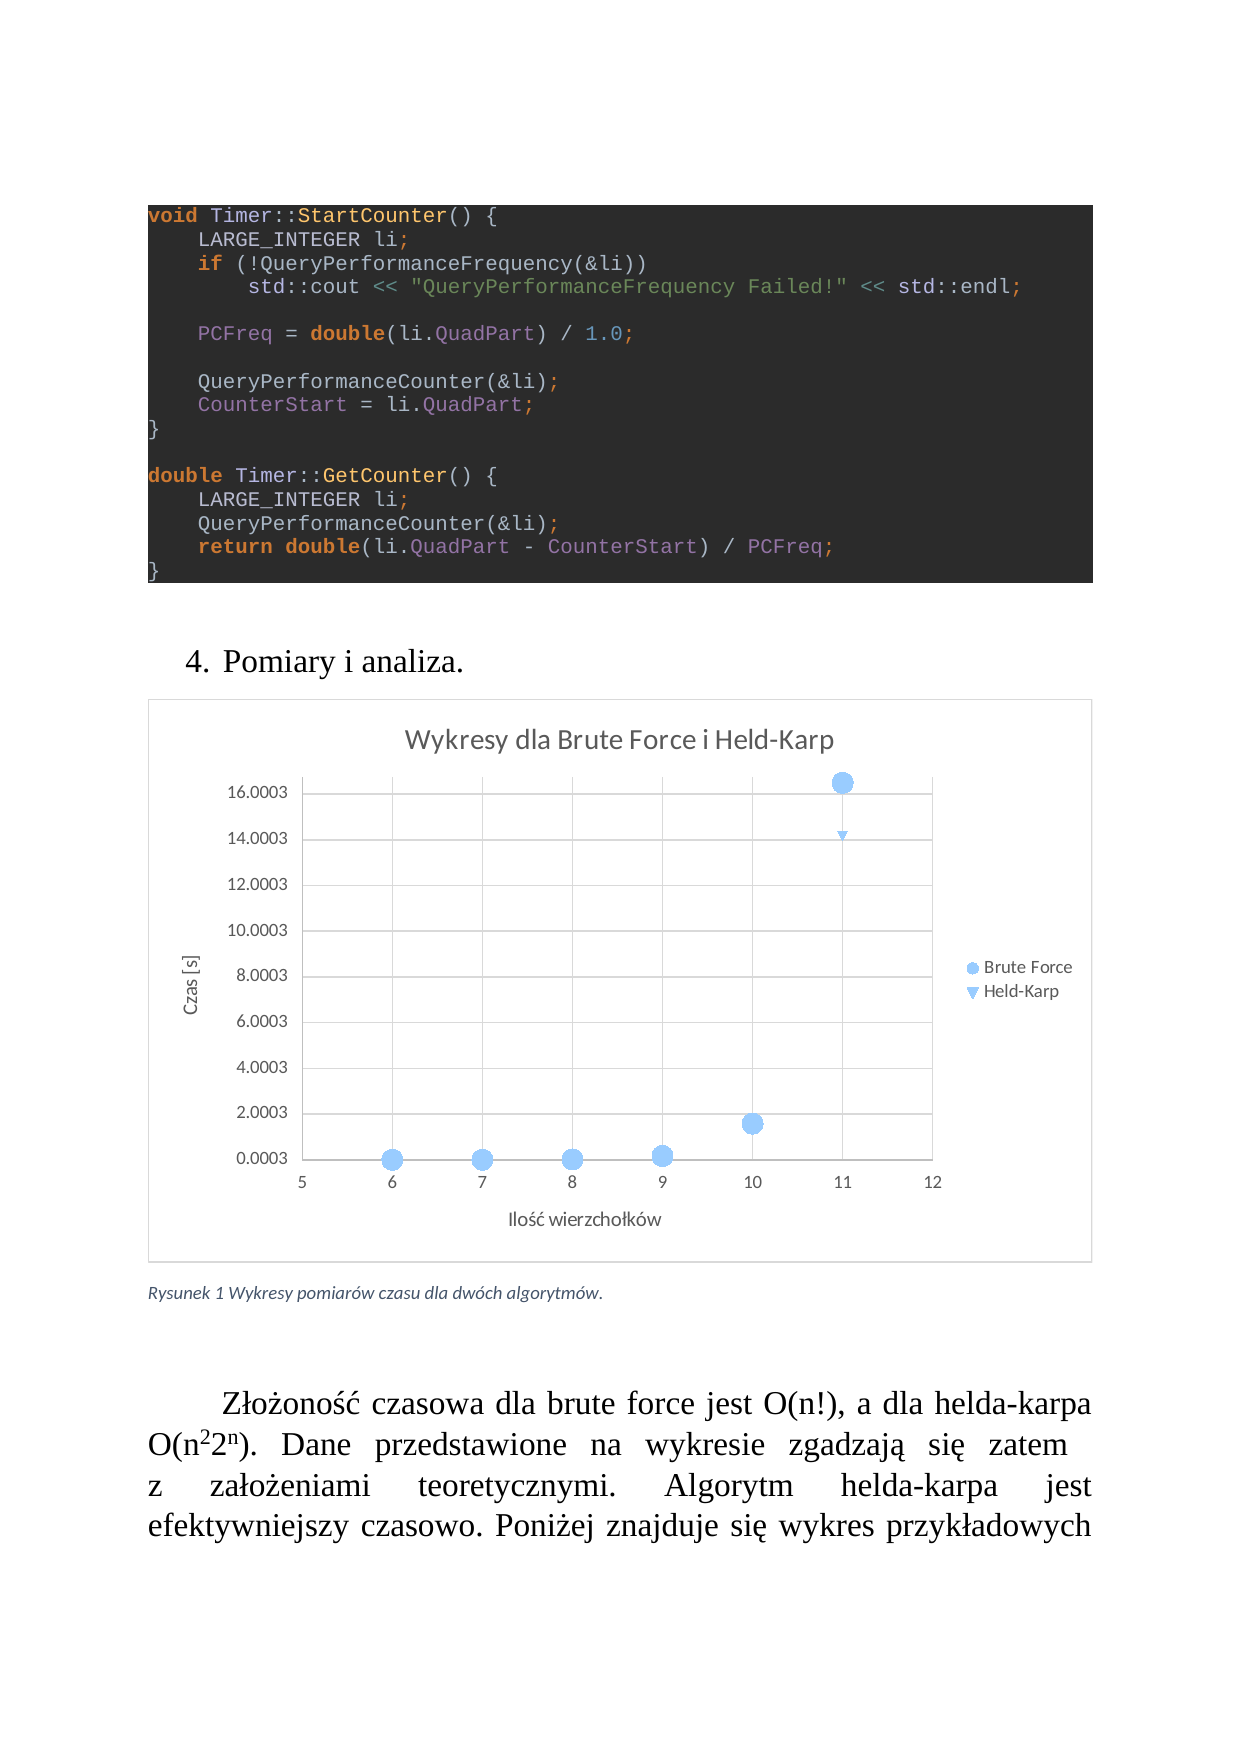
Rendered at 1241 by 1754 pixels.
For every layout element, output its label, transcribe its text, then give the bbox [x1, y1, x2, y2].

text Złożoność czasowa dla brute force jest O(n!), a dla helda-karpa O(n22n). Dane przedstawione na wykresie zgadzają się zatem z założeniami teoretycznymi. Algorytm helda-karpa jest efektywniejszy czasowo. Poniżej znajduje się wykres przykładowych [148, 1383, 1093, 1544]
list Pomiary i analiza. [185, 641, 1093, 679]
text Rysunek 1 Wykresy pomiarów czasu dla dwóch algorytmów. [148, 1282, 1093, 1304]
text void Timer::StartCounter() { LARGE_INTEGER li; if (!QueryPerformanceFrequency(&li)) std::cout << "QueryPerformanceFrequency Failed!" << std::endl; PCFreq = double(li.QuadPart) / 1.0; QueryPerformanceCounter(&li); CounterStart = li.QuadPart; } double Timer::GetCounter() { LARGE_INTEGER li; QueryPerformanceCounter(&li); return double(li.QuadPart - CounterStart) / PCFreq; } [148, 205, 1093, 583]
